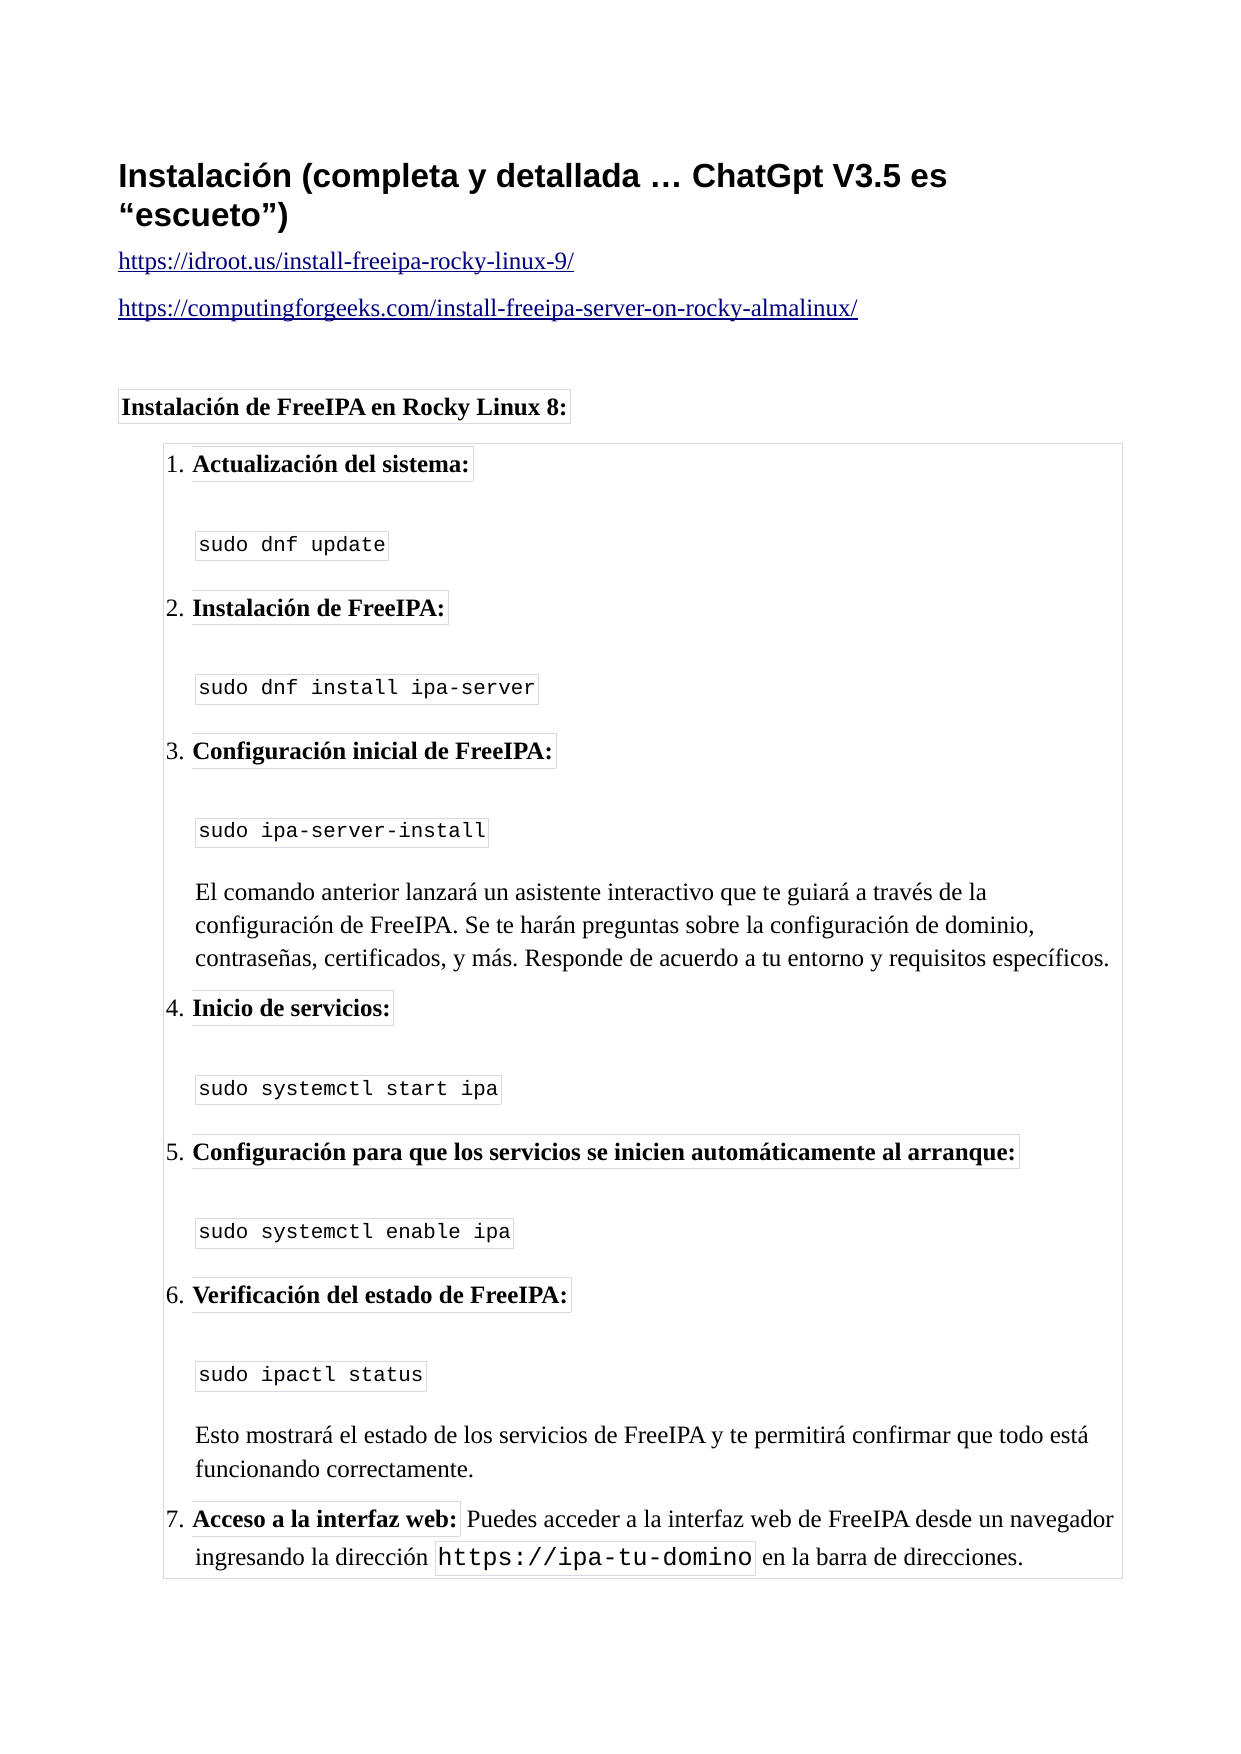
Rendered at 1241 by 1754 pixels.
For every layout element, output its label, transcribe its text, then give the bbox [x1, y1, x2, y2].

list El comando anterior lanzará un asistente interactivo que te guiará a través de la configuración de FreeIPA. Se te harán preguntas sobre la configuración de dominio, contraseñas, certificados, y más. Responde de acuerdo a tu entorno y requisitos específicos. [164, 874, 1122, 971]
list sudo ipactl status [164, 1358, 1122, 1391]
list sudo systemctl start ipa [164, 1072, 1122, 1104]
text [571, 389, 1122, 423]
list Configuración para que los servicios se inicien automáticamente al arranque: [164, 1131, 1122, 1168]
text Instalación de FreeIPA en Rocky Linux 8: [119, 390, 570, 423]
list sudo ipa-server-install [164, 814, 1122, 847]
list Actualización del sistema: [164, 444, 1122, 481]
list Configuración inicial de FreeIPA: [164, 730, 1122, 768]
list sudo dnf update [164, 528, 1122, 560]
text https://computingforgeeks.com/install-freeipa-server-on-rocky-almalinux/ [118, 293, 1122, 322]
list Instalación de FreeIPA: [164, 587, 1122, 624]
list Verificación del estado de FreeIPA: [164, 1274, 1122, 1312]
subtitle Instalación (completa y detallada … ChatGpt V3.5 es “escueto”) [118, 118, 1122, 233]
list sudo dnf install ipa-server [164, 671, 1122, 704]
list Acceso a la interfaz web: Puedes acceder a la interfaz web de FreeIPA desde un navegador ingresando la dirección https://ipa-tu-domino en la barra de direcciones. [164, 1498, 1122, 1578]
list Esto mostrará el estado de los servicios de FreeIPA y te permitirá confirmar que todo está funcionando correctamente. [164, 1418, 1122, 1482]
list sudo systemctl enable ipa [164, 1215, 1122, 1248]
list Inicio de servicios: [164, 987, 1122, 1025]
text https://idroot.us/install-freeipa-rocky-linux-9/ [118, 246, 1122, 275]
